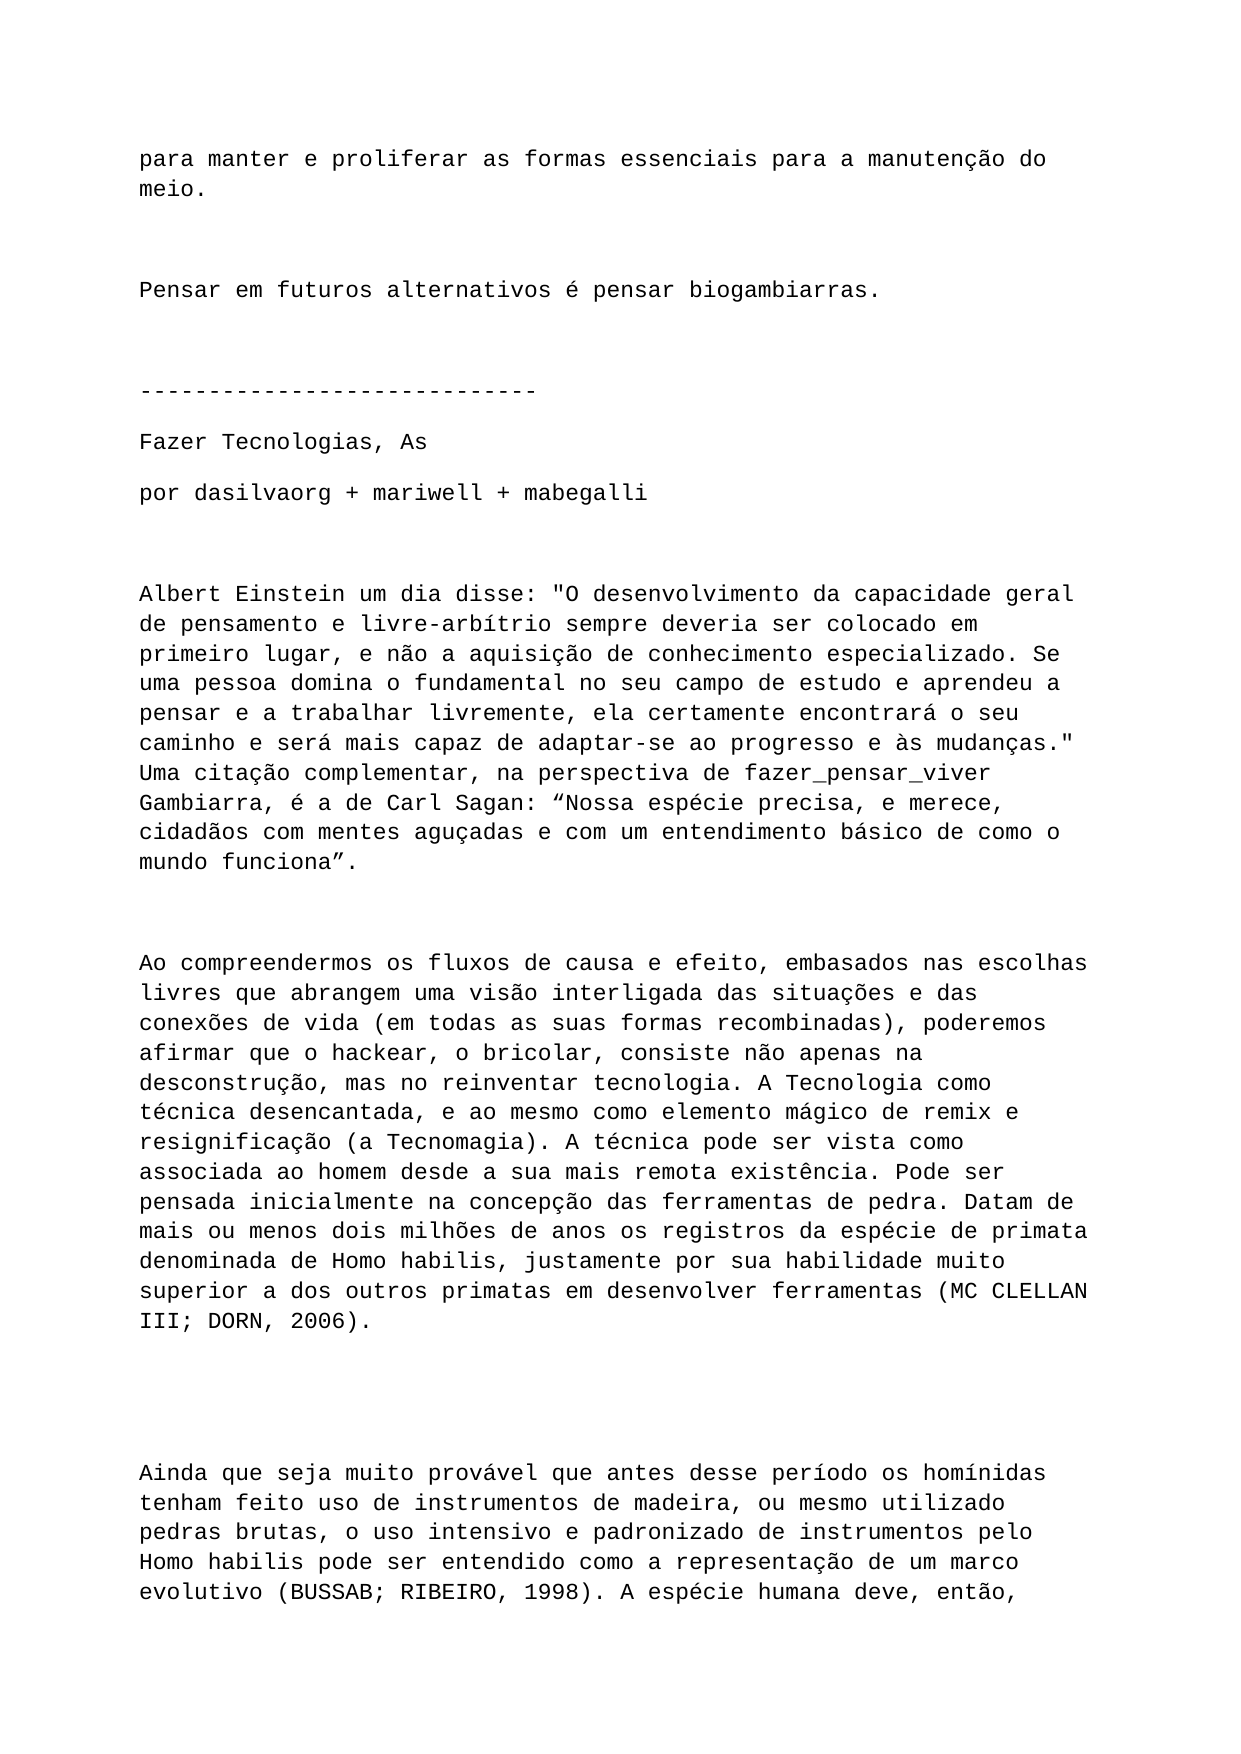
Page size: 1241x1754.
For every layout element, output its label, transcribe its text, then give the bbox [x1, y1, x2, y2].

text Fazer Tecnologias, As [139, 431, 1101, 456]
text Pensar em futuros alternativos é pensar biogambiarras. [139, 279, 1101, 304]
text Ao compreendermos os fluxos de causa e efeito, embasados nas escolhas livres que abrangem uma visão interligada das situações e das conexões de vida (em todas as suas formas recombinadas), poderemos afirmar que o hackear, o bricolar, consiste não apenas na desconstrução, mas no reinventar tecnologia. A Tecnologia como técnica desencantada, e ao mesmo como elemento mágico de remix e resignificação (a Tecnomagia). A técnica pode ser vista como associada ao homem desde a sua mais remota existência. Pode ser pensada inicialmente na concepção das ferramentas de pedra. Datam de mais ou menos dois milhões de anos os registros da espécie de primata denominada de Homo habilis, justamente por sua habilidade muito superior a dos outros primatas em desenvolver ferramentas (MC CLELLAN III; DORN, 2006). [139, 952, 1101, 1335]
text Ainda que seja muito provável que antes desse período os homínidas tenham feito uso de instrumentos de madeira, ou mesmo utilizado pedras brutas, o uso intensivo e padronizado de instrumentos pelo Homo habilis pode ser entendido como a representação de um marco evolutivo (BUSSAB; RIBEIRO, 1998). A espécie humana deve, então, [139, 1461, 1101, 1606]
text por dasilvaorg + mariwell + mabegalli [139, 481, 1101, 507]
text ----------------------------- [139, 380, 1101, 406]
text para manter e proliferar as formas essenciais para a manutenção do meio. [139, 148, 1101, 203]
text Albert Einstein um dia disse: "O desenvolvimento da capacidade geral de pensamento e livre-arbítrio sempre deveria ser colocado em primeiro lugar, e não a aquisição de conhecimento especializado. Se uma pessoa domina o fundamental no seu campo de estudo e aprendeu a pensar e a trabalhar livremente, ela certamente encontrará o seu caminho e será mais capaz de adaptar-se ao progresso e às mudanças." Uma citação complementar, na perspectiva de fazer_pensar_viver Gambiarra, é a de Carl Sagan: “Nossa espécie precisa, e merece, cidadãos com mentes aguçadas e com um entendimento básico de como o mundo funciona”. [139, 582, 1101, 876]
